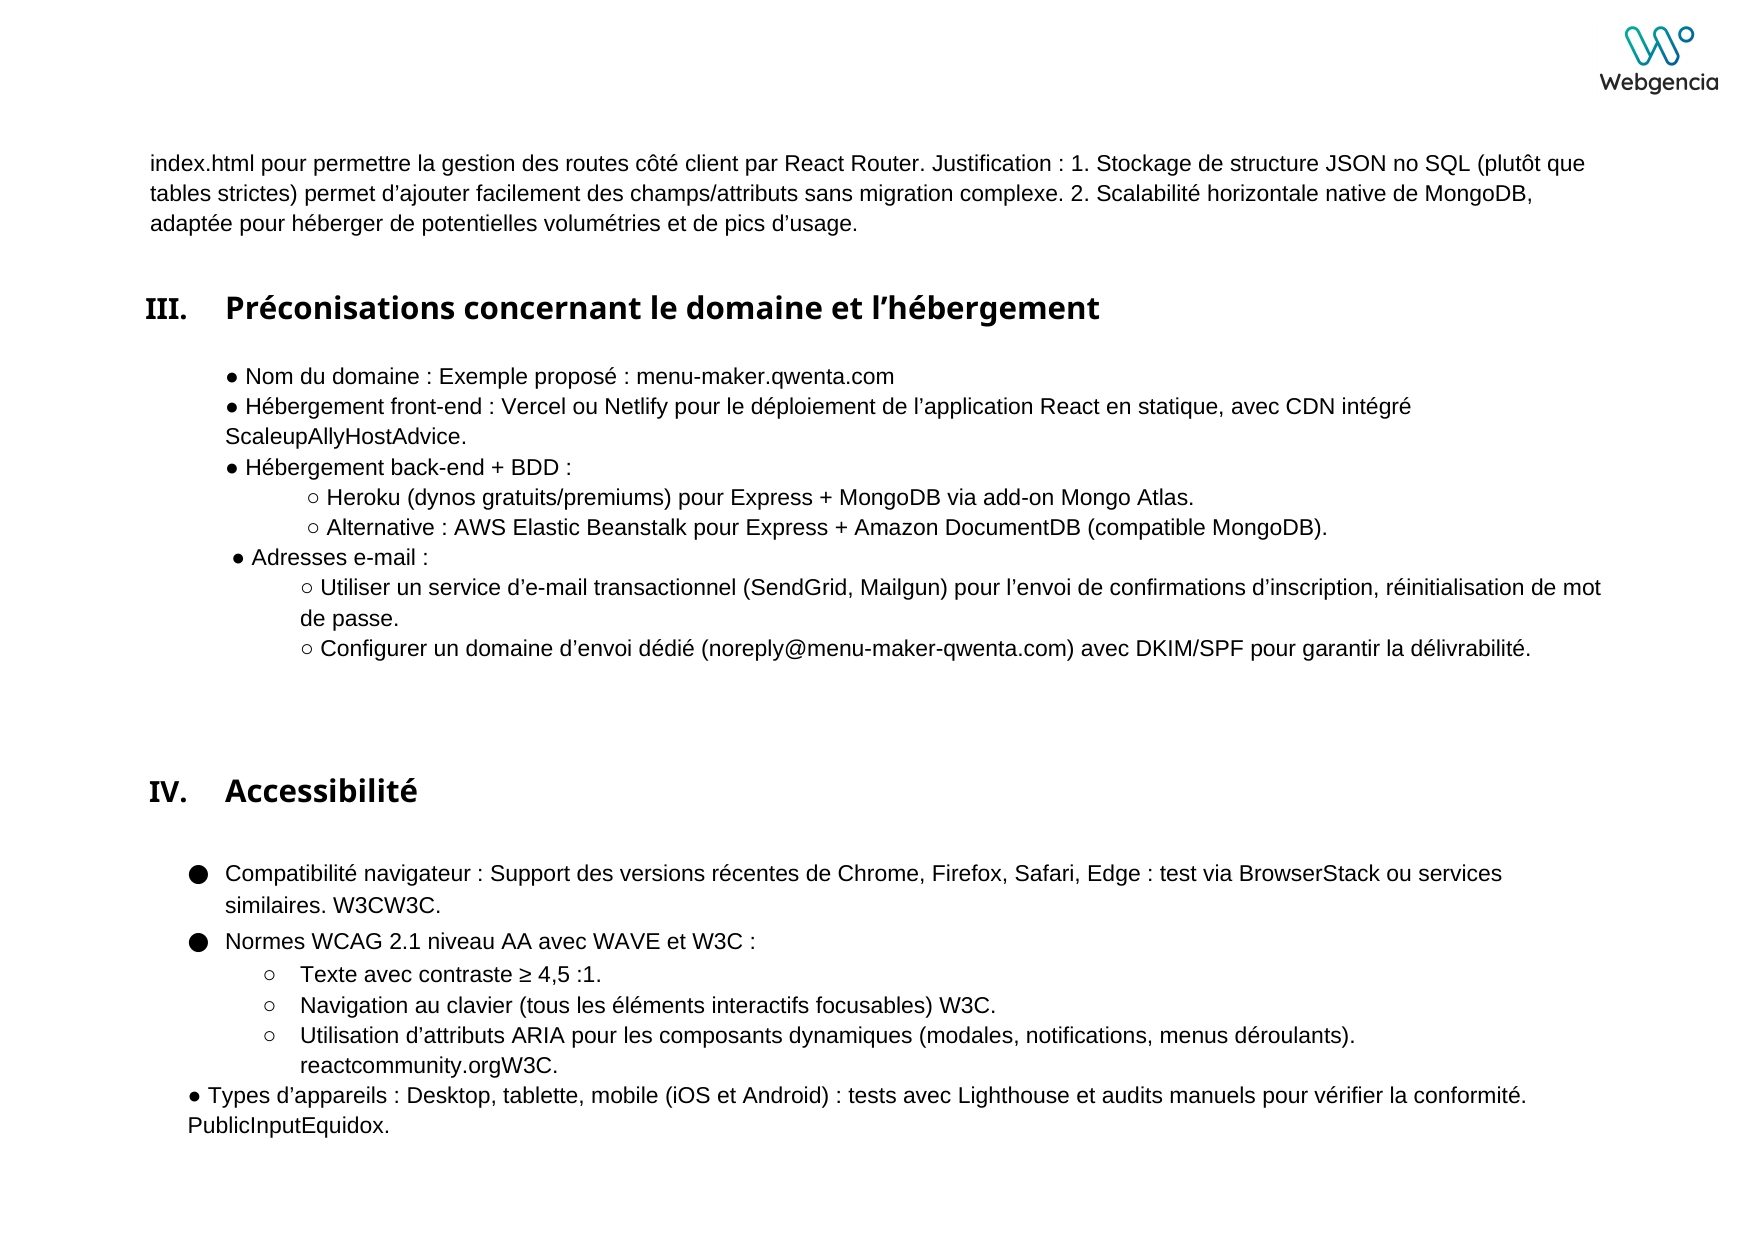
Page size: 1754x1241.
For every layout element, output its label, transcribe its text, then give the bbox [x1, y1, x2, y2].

text ● Adresses e-mail : [225, 544, 1604, 571]
list Préconisations concernant le domaine et l’hébergement [187, 286, 1604, 329]
list Texte avec contraste ≥ 4,5 :1. [262, 961, 1604, 988]
list Navigation au clavier (tous les éléments interactifs focusables) W3C. [262, 992, 1604, 1018]
text ○ Configurer un domaine d’envoi dédié (noreply@menu-maker-qwenta.com) avec DKIM/SPF pour garantir la délivrabilité. [225, 635, 1604, 691]
list Normes WCAG 2.1 niveau AA avec WAVE et W3C : [187, 922, 1604, 956]
list Accessibilité [187, 769, 1604, 854]
text ● Nom du domaine : Exemple proposé : menu-maker.qwenta.com [225, 363, 1604, 389]
text ● Hébergement front-end : Vercel ou Netlify pour le déploiement de l’application React en statique, avec CDN intégré ScaleupAllyHostAdvice. [225, 393, 1604, 450]
text ○ Alternative : AWS Elastic Beanstalk pour Express + Amazon DocumentDB (compatible MongoDB). [225, 514, 1604, 540]
text index.html pour permettre la gestion des routes côté client par React Router. Justification : 1. Stockage de structure JSON no SQL (plutôt que tables strictes) permet d’ajouter facilement des champs/attributs sans migration complexe. 2. Scalabilité horizontale native de MongoDB, adaptée pour héberger de potentielles volumétries et de pics d’usage. [150, 150, 1604, 237]
text ○ Utiliser un service d’e-mail transactionnel (SendGrid, Mailgun) pour l’envoi de confirmations d’inscription, réinitialisation de mot de passe. [300, 574, 1604, 631]
text ○ Heroku (dynos gratuits/premiums) pour Express + MongoDB via add-on Mongo Atlas. [225, 484, 1604, 510]
text ● Types d’appareils : Desktop, tablette, mobile (iOS et Android) : tests avec Lighthouse et audits manuels pour vérifier la conformité. PublicInputEquidox. [187, 1082, 1604, 1139]
list Utilisation d’attributs ARIA pour les composants dynamiques (modales, notifications, menus déroulants). reactcommunity.orgW3C. [262, 1022, 1604, 1078]
list Compatibilité navigateur : Support des versions récentes de Chrome, Firefox, Safari, Edge : test via BrowserStack ou services similaires. W3CW3C. [187, 854, 1604, 918]
text ● Hébergement back-end + BDD : [225, 453, 1604, 480]
